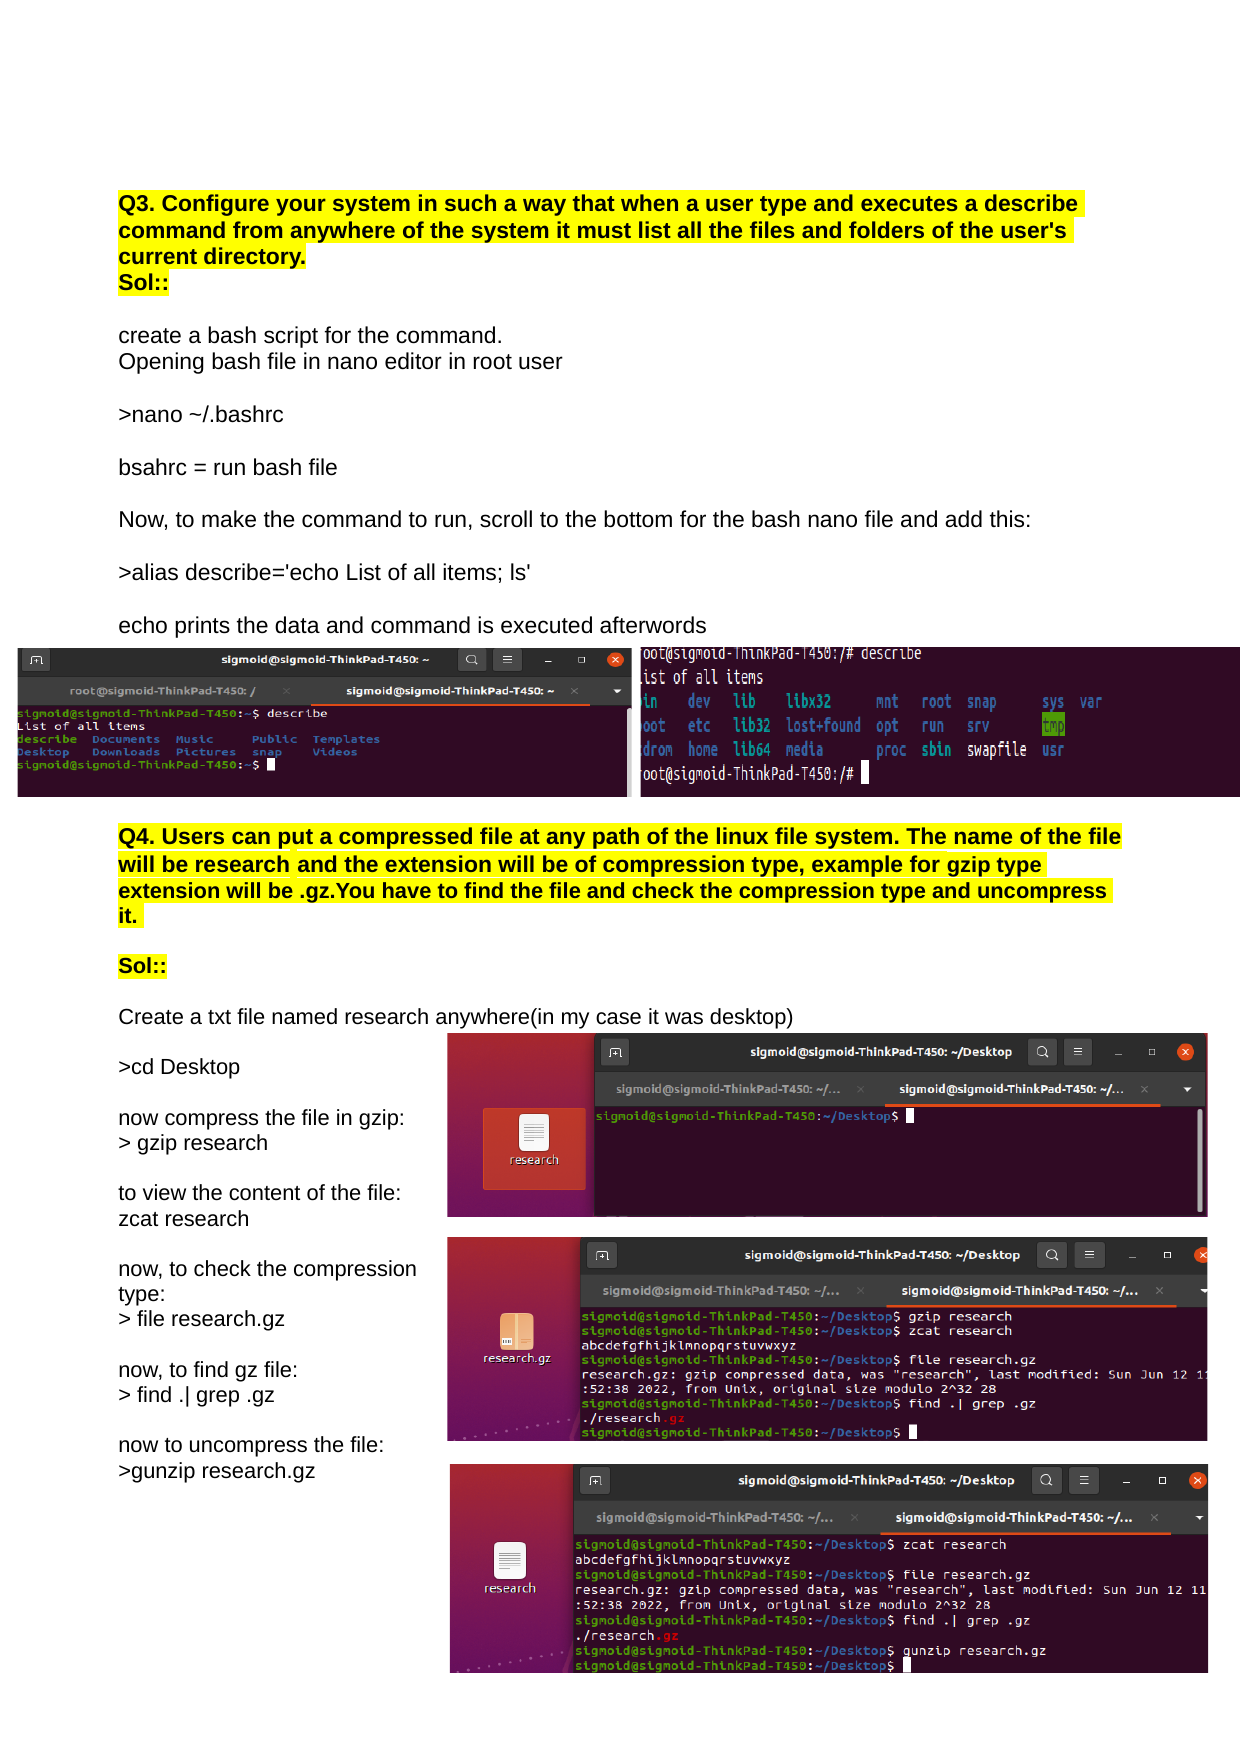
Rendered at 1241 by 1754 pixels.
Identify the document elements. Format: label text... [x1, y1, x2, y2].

text bsahrc = run bash file [118, 454, 1122, 480]
picture [447, 1033, 1208, 1217]
text zcat research [118, 1206, 1122, 1231]
text Now, to make the command to run, scroll to the bottom for the bash nano file and add this: [118, 506, 1122, 533]
text > gzip research [118, 1130, 447, 1155]
text Opening bash file in nano editor in root user [118, 348, 1122, 375]
picture [640, 647, 1240, 797]
text >alias describe='echo List of all items; ls' [118, 559, 1122, 586]
text Sol:: [118, 269, 1122, 296]
text to view the content of the file: [118, 1180, 447, 1206]
text now, to check the compression type: [118, 1256, 447, 1306]
text Q4. Users can put a compressed file at any path of the linux file system. The name of the file will be research and the extension will be of compression type, example for gzip type extension will be .gz.You have to find the file and check the compression type and uncompress it. [118, 823, 1122, 928]
text >cd Desktop [118, 1054, 447, 1079]
picture [17, 648, 632, 797]
text now, to find gz file: [118, 1357, 447, 1382]
text echo prints the data and command is executed afterwords [118, 612, 1122, 638]
text now compress the file in gzip: [118, 1105, 447, 1130]
text now to uncompress the file: [118, 1432, 1122, 1458]
text Create a txt file named research anywhere(in my case it was desktop) [118, 1004, 1122, 1029]
picture [449, 1464, 1209, 1673]
picture [447, 1237, 1208, 1441]
text > find .| grep .gz [118, 1382, 447, 1407]
text Sol:: [118, 953, 1122, 979]
text Q3. Configure your system in such a way that when a user type and executes a describe command from anywhere of the system it must list all the files and folders of the user's current directory. [118, 190, 1122, 269]
text create a bash script for the command. [118, 322, 1122, 348]
text >nano ~/.bashrc [118, 401, 1122, 427]
text > file research.gz [118, 1306, 447, 1332]
text >gunzip research.gz [118, 1458, 1122, 1483]
